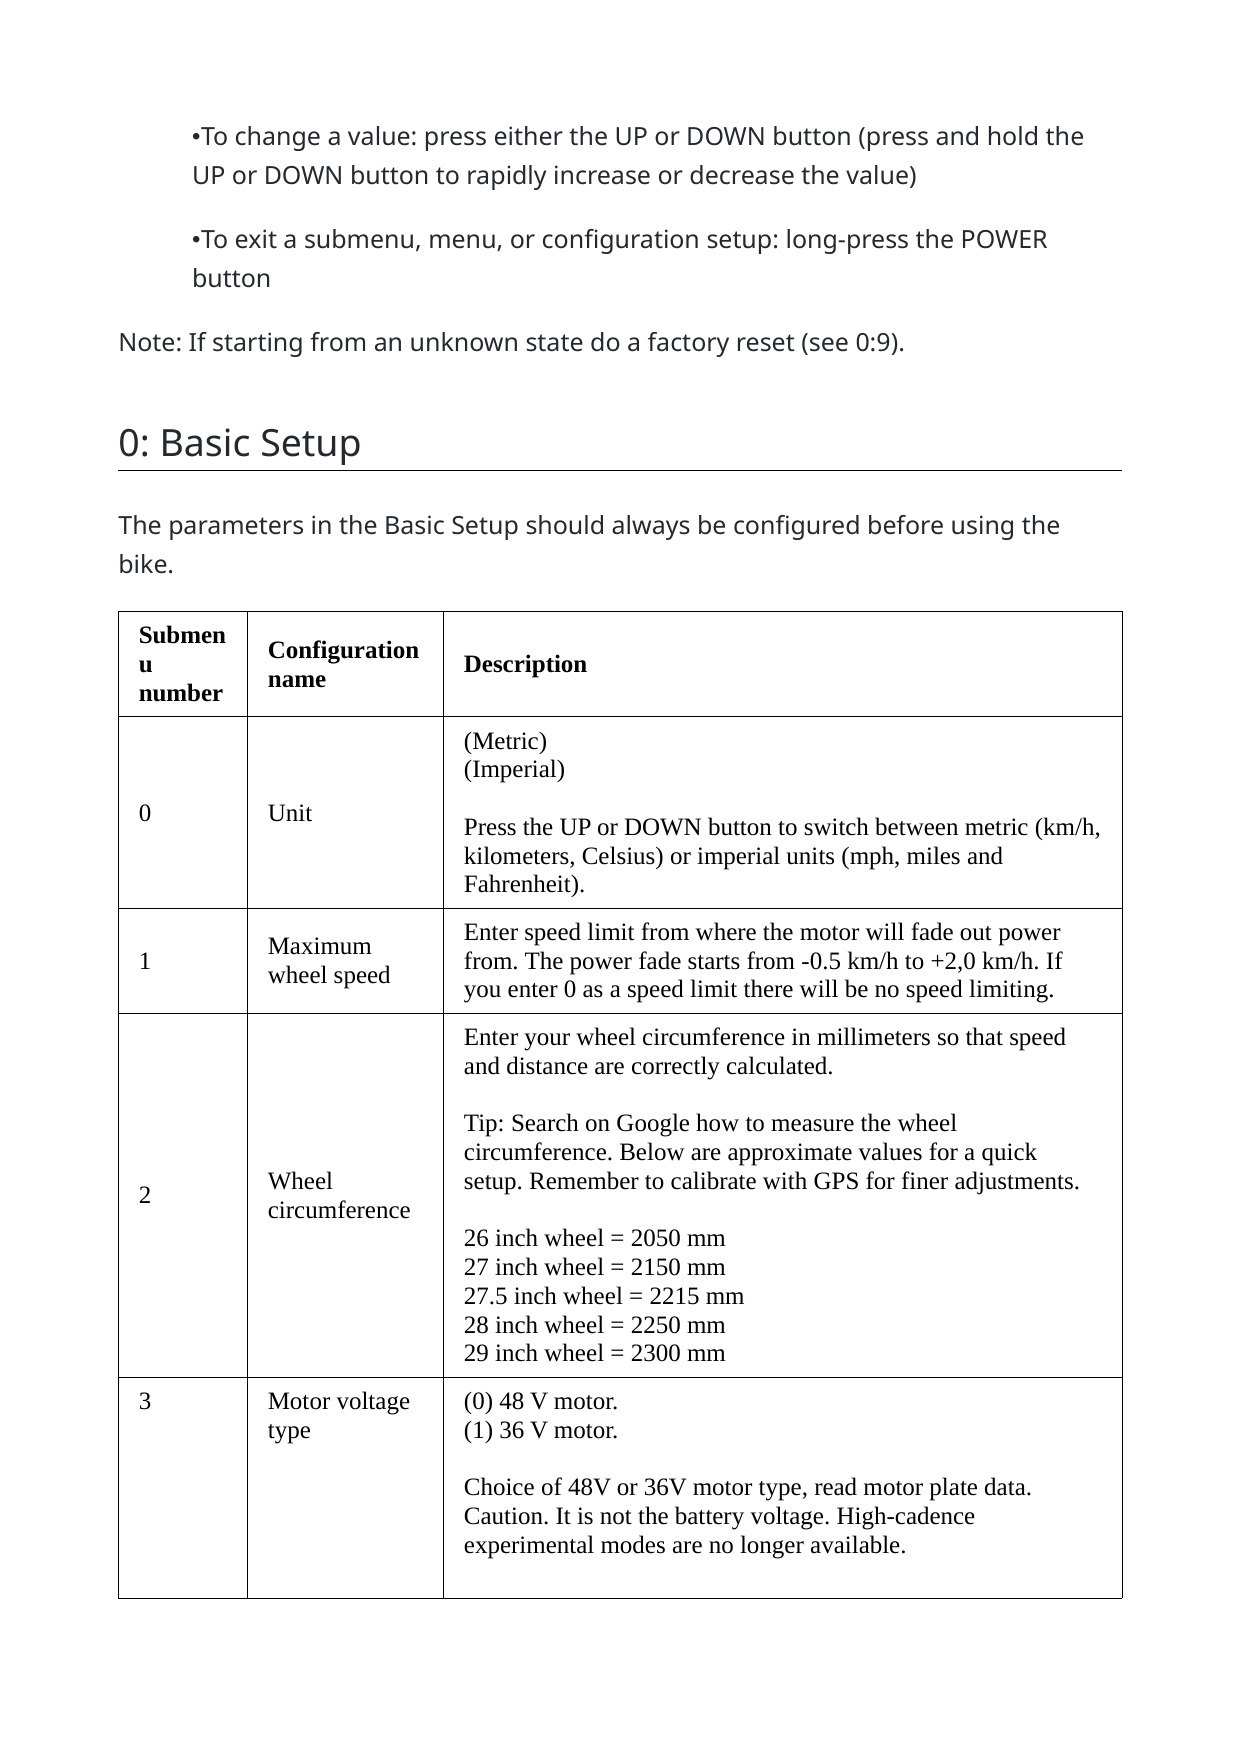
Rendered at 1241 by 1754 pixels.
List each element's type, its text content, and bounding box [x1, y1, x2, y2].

text The parameters in the Basic Setup should always be configured before using the bike. [118, 508, 1122, 581]
table_header Submenu number [119, 612, 247, 716]
list To exit a submenu, menu, or configuration setup: long-press the POWER button [118, 221, 1122, 295]
table_cell 2 [119, 1014, 247, 1377]
table_cell Motor voltage type [248, 1378, 443, 1597]
table_cell 1 [119, 909, 247, 1013]
table_cell 0 [119, 717, 247, 908]
list To change a value: press either the UP or DOWN button (press and hold the UP or DOWN button to rapidly increase or decrease the value) [118, 118, 1122, 191]
table_header Description [444, 612, 1122, 716]
table_cell Maximum wheel speed [248, 909, 443, 1013]
table_header Configuration name [248, 612, 443, 716]
text Note: If starting from an unknown state do a factory reset (see 0:9). [118, 325, 1122, 359]
table_cell 3 [119, 1378, 247, 1597]
subtitle 0: Basic Setup [118, 416, 1122, 470]
table_cell Wheel circumference [248, 1014, 443, 1377]
table_cell Enter your wheel circumference in millimeters so that speed and distance are correctly calculated. Tip: Search on Google how to measure the wheel circumference. Below are approximate values for a quick setup. Remember to calibrate with GPS for finer adjustments. 26 inch wheel = 2050 mm 27 inch wheel = 2150 mm 27.5 inch wheel = 2215 mm 28 inch wheel = 2250 mm 29 inch wheel = 2300 mm [444, 1014, 1122, 1377]
table_cell Unit [248, 717, 443, 908]
table_cell (0) 48 V motor. (1) 36 V motor. Choice of 48V or 36V motor type, read motor plate data. Caution. It is not the battery voltage. High-cadence experimental modes are no longer available. The TSDZ2 52 V version has a 48 V motor. [444, 1378, 1122, 1597]
table_cell Enter speed limit from where the motor will fade out power from. The power fade starts from -0.5 km/h to +2,0 km/h. If you enter 0 as a speed limit there will be no speed limiting. [444, 909, 1122, 1013]
table_cell (Metric) (Imperial) Press the UP or DOWN button to switch between metric (km/h, kilometers, Celsius) or imperial units (mph, miles and Fahrenheit). [444, 717, 1122, 908]
